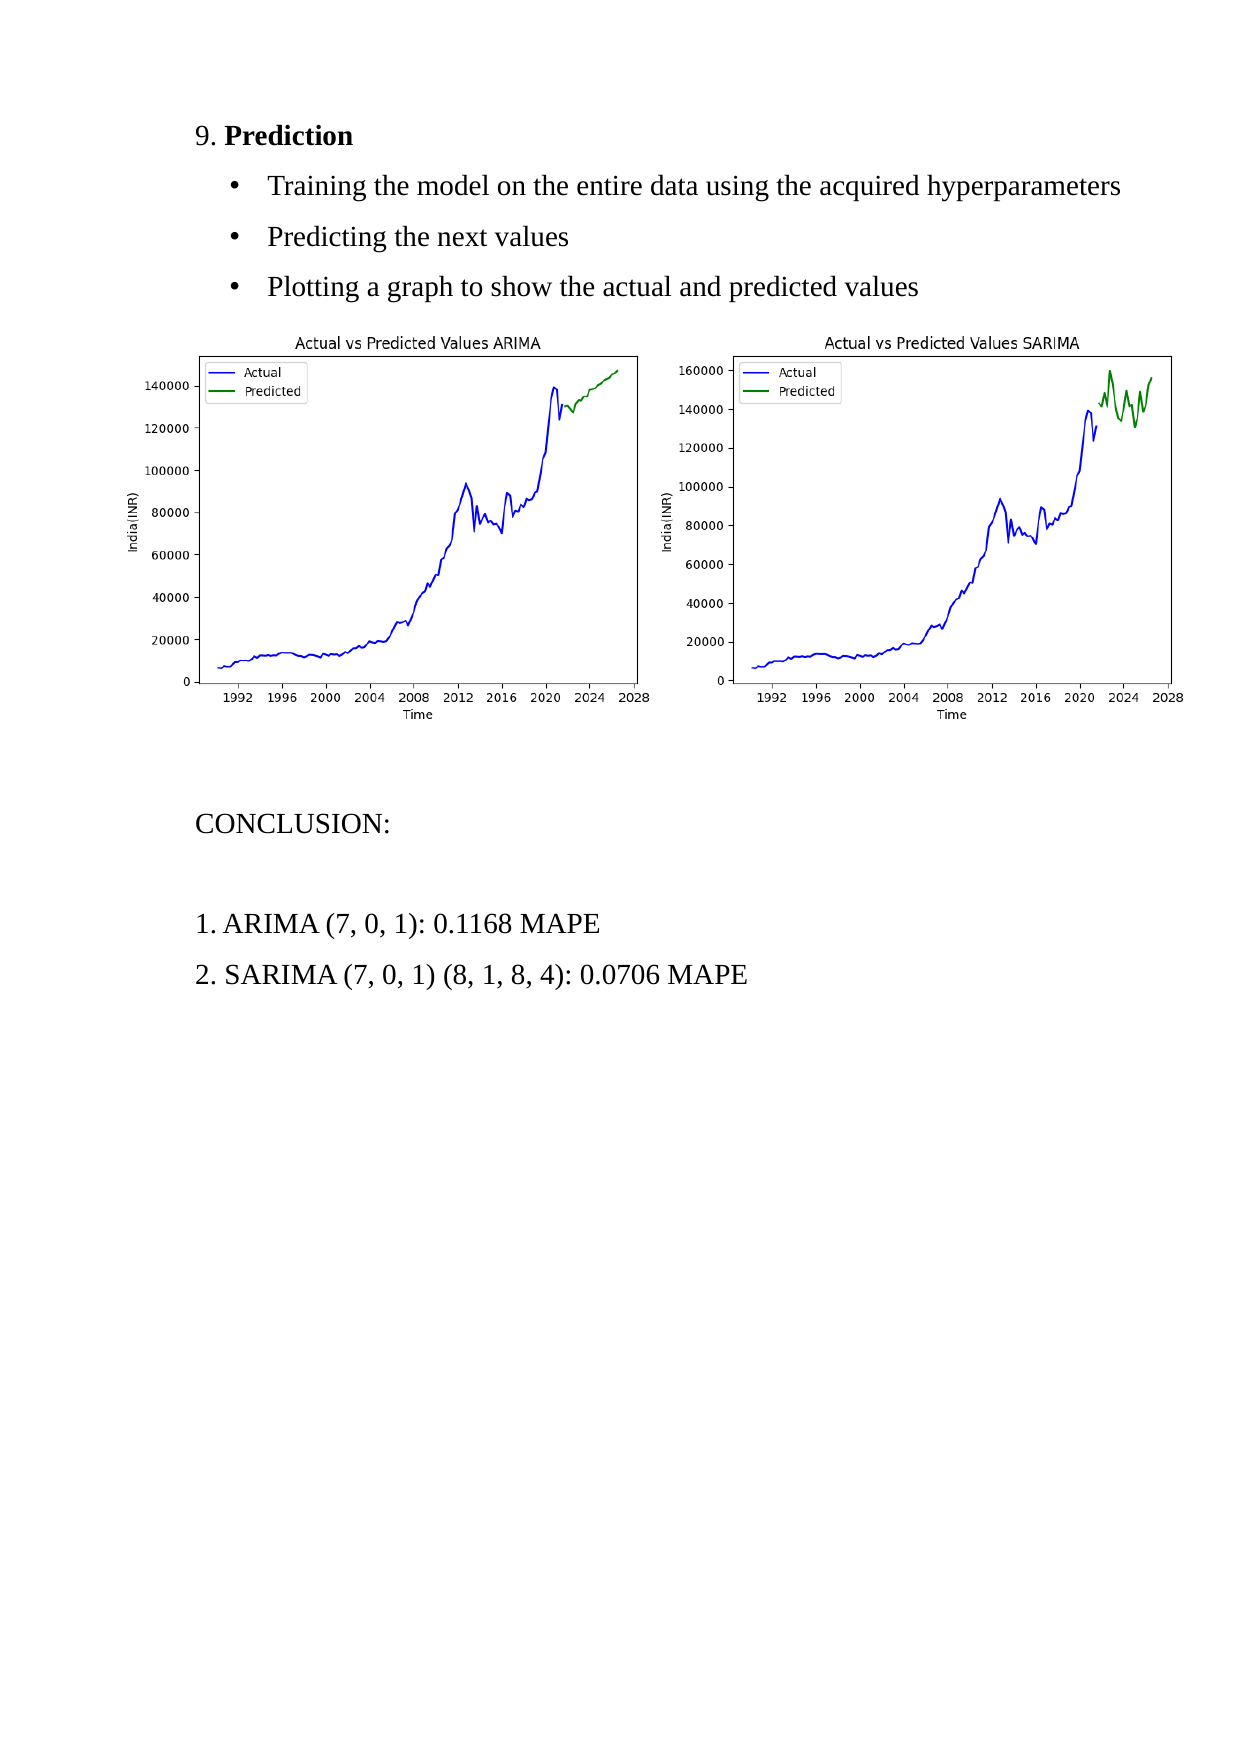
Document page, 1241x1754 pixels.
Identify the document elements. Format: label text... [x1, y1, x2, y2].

list Predicting the next values [229, 219, 1122, 252]
picture [117, 327, 1191, 730]
text CONCLUSION: [118, 806, 1122, 839]
text 1. ARIMA (7, 0, 1): 0.1168 MAPE [118, 907, 1122, 940]
list Plotting a graph to show the actual and predicted values [229, 269, 1122, 303]
text 9. Prediction [118, 118, 1122, 152]
text 2. SARIMA (7, 0, 1) (8, 1, 8, 4): 0.0706 MAPE [118, 957, 1122, 991]
list Training the model on the entire data using the acquired hyperparameters [229, 168, 1122, 202]
